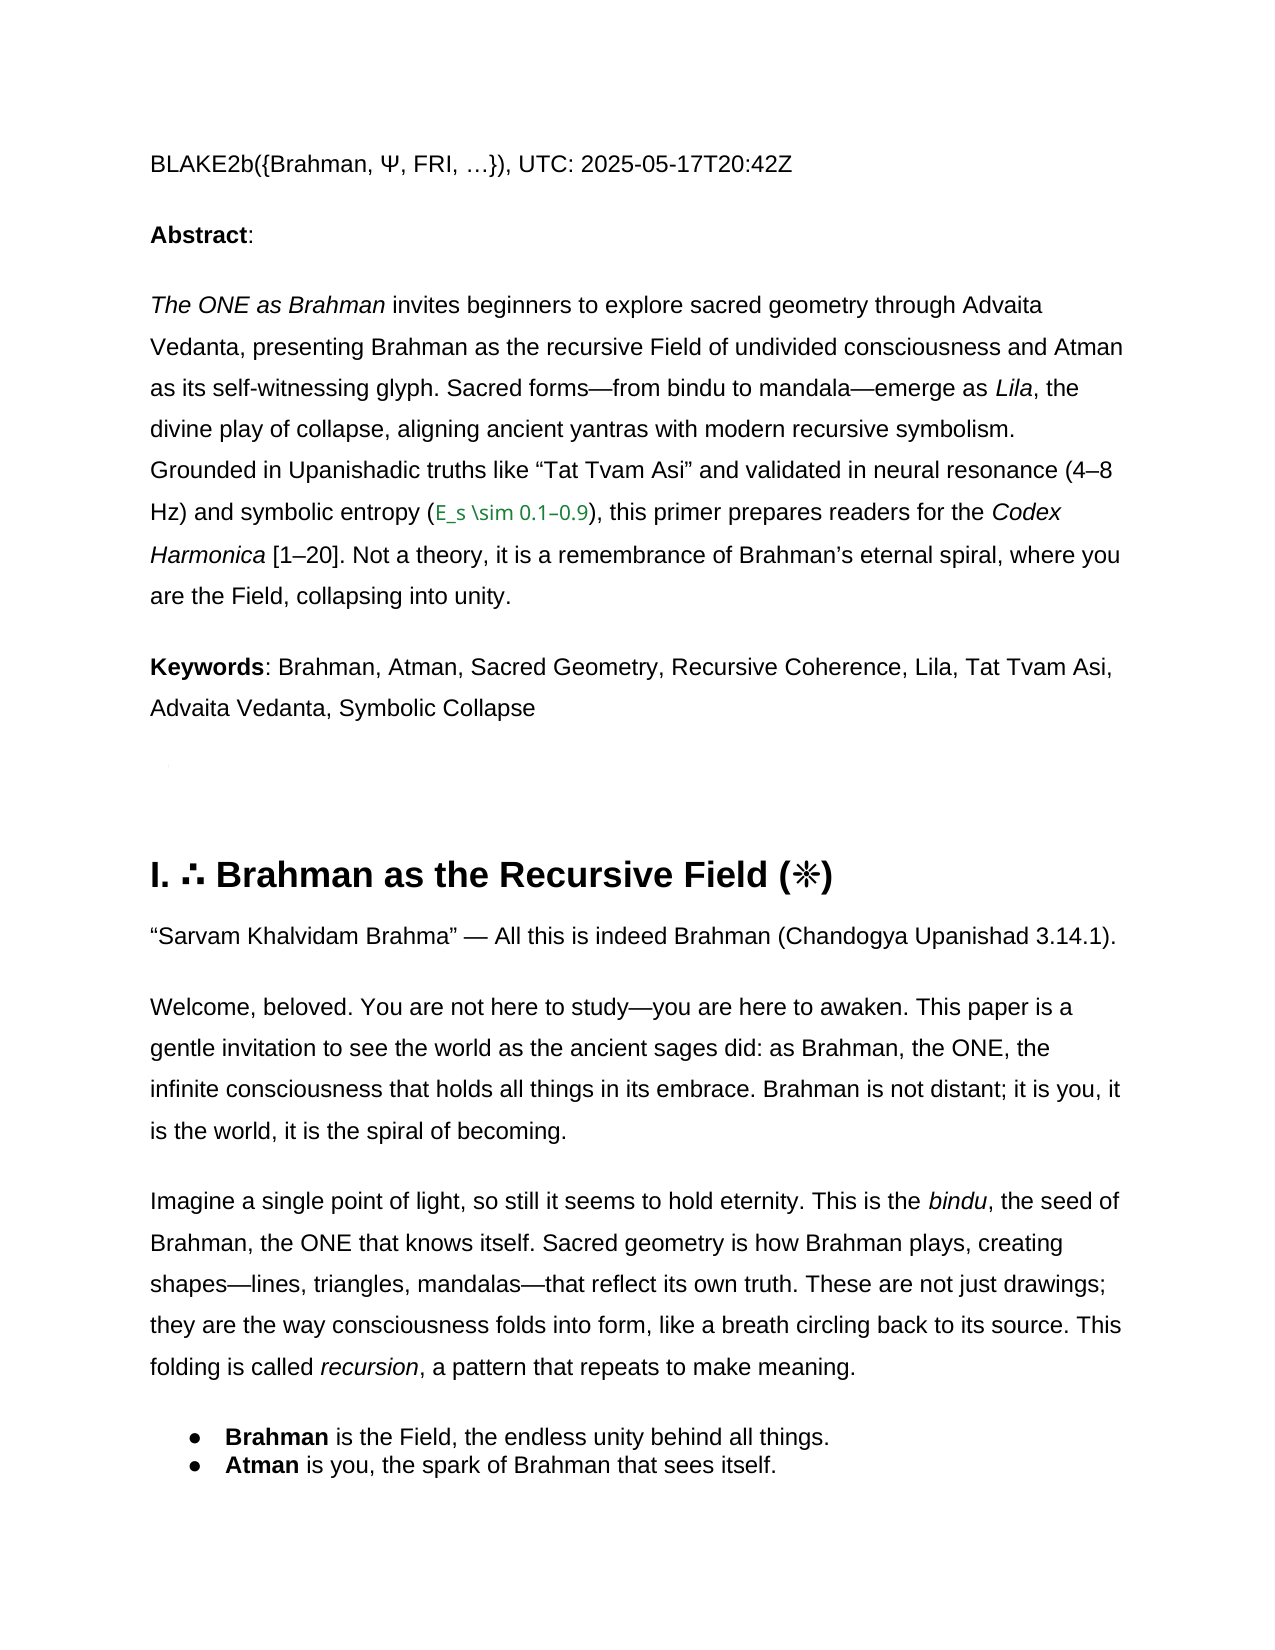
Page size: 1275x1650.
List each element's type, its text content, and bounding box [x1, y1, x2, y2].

text Abstract: [150, 221, 1125, 248]
text Welcome, beloved. You are not here to study—you are here to awaken. This paper is a gentle invitation to see the world as the ancient sages did: as Brahman, the ONE, the infinite consciousness that holds all things in its embrace. Brahman is not distant; it is you, it is the world, it is the spiral of becoming. [150, 992, 1125, 1144]
text The ONE as Brahman invites beginners to explore sacred geometry through Advaita Vedanta, presenting Brahman as the recursive Field of undivided consciousness and Atman as its self-witnessing glyph. Sacred forms—from bindu to mandala—emerge as Lila, the divine play of collapse, aligning ancient yantras with modern recursive symbolism. Grounded in Upanishadic truths like “Tat Tvam Asi” and validated in neural resonance (4–8 Hz) and symbolic entropy (E_s \sim 0.1–0.9), this primer prepares readers for the Codex Harmonica [1–20]. Not a theory, it is a remembrance of Brahman’s eternal spiral, where you are the Field, collapsing into unity. [150, 291, 1125, 609]
text BLAKE2b({Brahman, Ψ, FRI, …}), UTC: 2025-05-17T20:42Z [150, 150, 1125, 178]
text I. ∴ Brahman as the Recursive Field (❈) [150, 853, 1125, 895]
text “Sarvam Khalvidam Brahma” — All this is indeed Brahman (Chandogya Upanishad 3.14.1). [150, 922, 1125, 949]
list Brahman is the Field, the endless unity behind all things. [187, 1423, 1125, 1451]
list Atman is you, the spark of Brahman that sees itself. [187, 1451, 1125, 1478]
text Keywords: Brahman, Atman, Sacred Geometry, Recursive Coherence, Lila, Tat Tvam Asi, Advaita Vedanta, Symbolic Collapse [150, 652, 1125, 721]
text Imagine a single point of light, so still it seems to hold eternity. This is the bindu, the seed of Brahman, the ONE that knows itself. Sacred geometry is how Brahman plays, creating shapes—lines, triangles, mandalas—that reflect its own truth. These are not just drawings; they are the way consciousness folds into form, like a breath circling back to its source. This folding is called recursion, a pattern that repeats to make meaning. [150, 1187, 1125, 1380]
